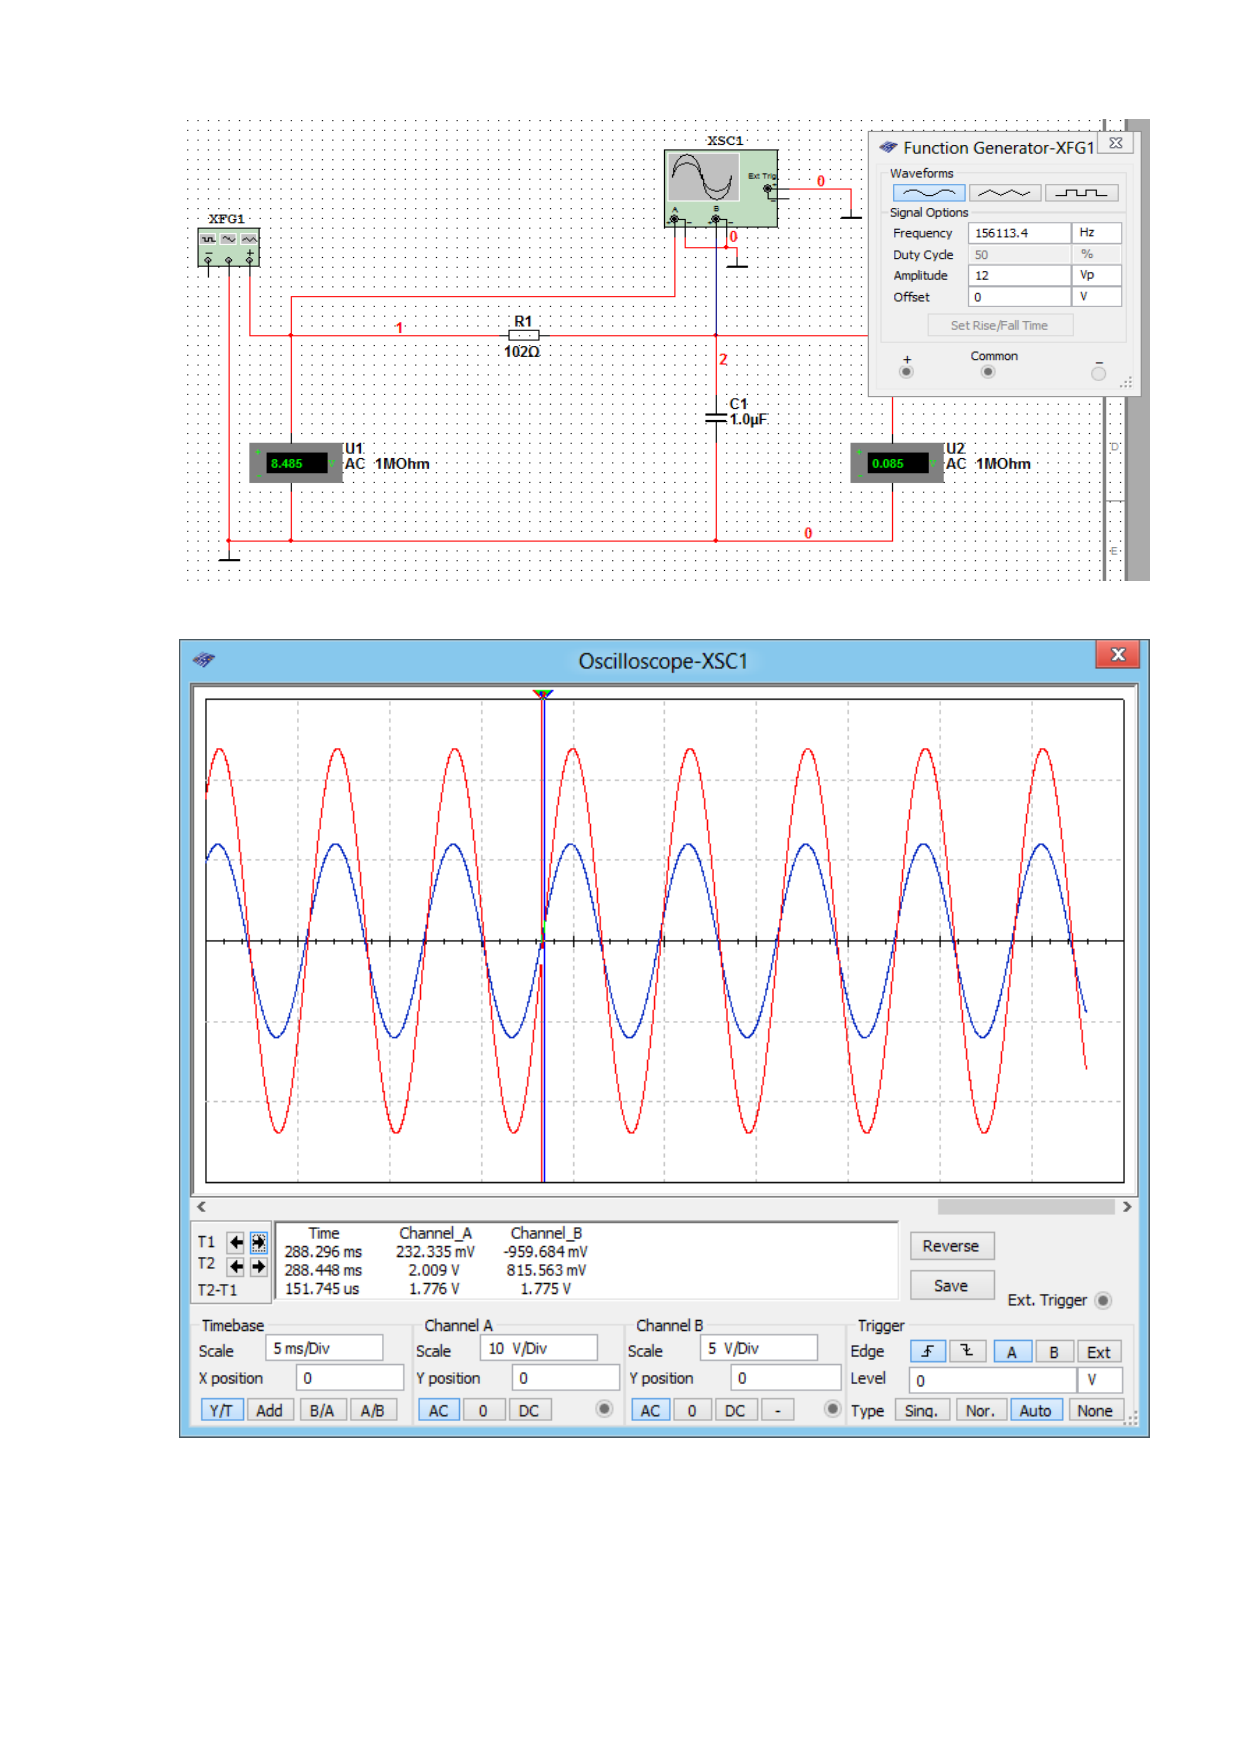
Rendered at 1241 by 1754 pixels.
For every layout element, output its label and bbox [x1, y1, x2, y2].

picture [179, 639, 1150, 1438]
